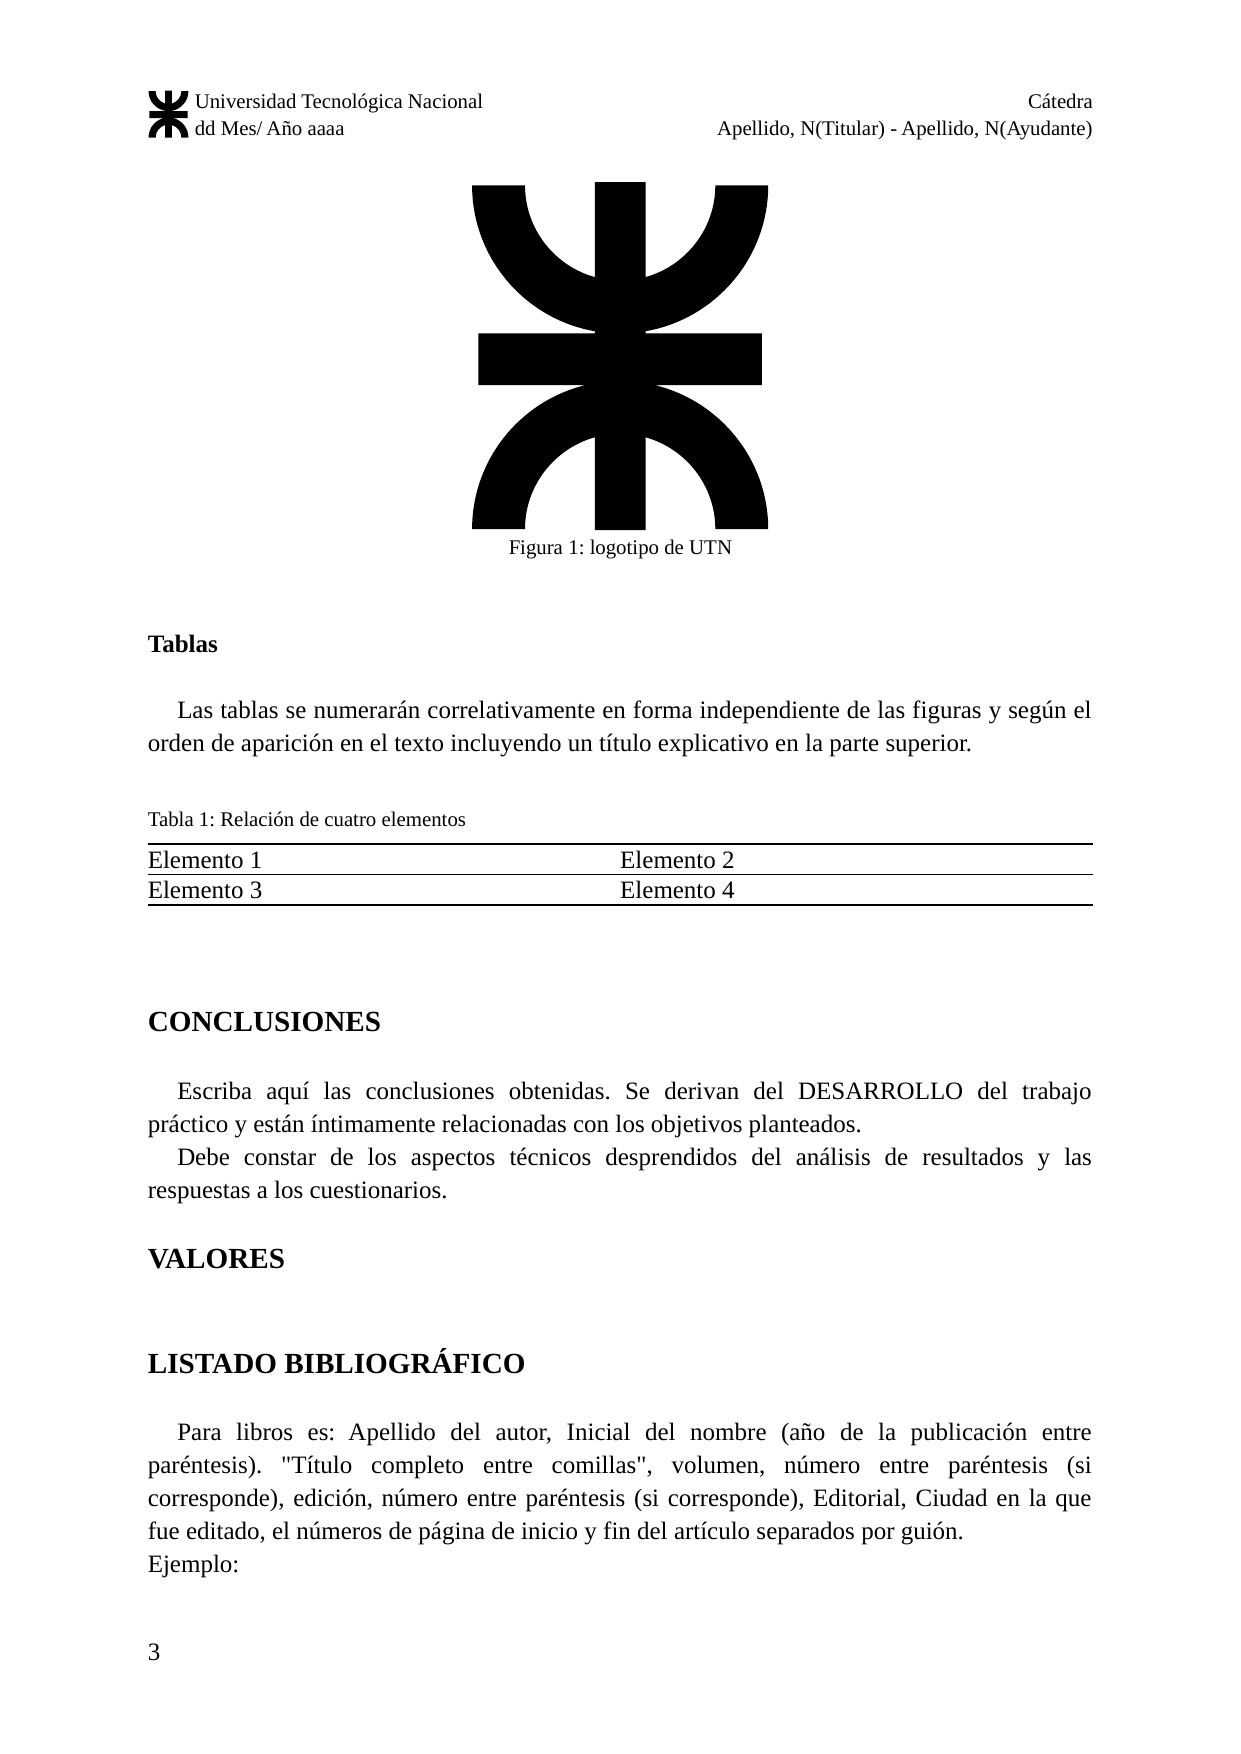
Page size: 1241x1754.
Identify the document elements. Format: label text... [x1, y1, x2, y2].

text [646, 205, 768, 509]
subtitle Tablas [148, 629, 1093, 658]
subtitle VALORES [148, 1241, 1093, 1275]
text Escriba aquí las conclusiones obtenidas. Se derivan del DESARROLLO del trabajo práctico y están íntimamente relacionadas con los objetivos planteados. [148, 1076, 1093, 1138]
text [646, 182, 768, 276]
subtitle CONCLUSIONES [148, 1004, 1093, 1038]
text [472, 182, 594, 276]
table_header Elemento 2 [620, 845, 1093, 873]
subtitle LISTADO BIBLIOGRÁFICO [148, 1346, 1093, 1379]
text Ejemplo: [148, 1549, 1093, 1578]
text Figura 1: logotipo de UTN [472, 438, 768, 559]
table_header Elemento 1 [148, 845, 620, 873]
text Tabla 1: Relación de cuatro elementos [148, 807, 1093, 831]
text Debe constar de los aspectos técnicos desprendidos del análisis de resultados y las respuestas a los cuestionarios. [148, 1142, 1093, 1204]
table_cell Elemento 4 [620, 875, 1093, 904]
table_cell Elemento 3 [148, 875, 620, 904]
text Las tablas se numerarán correlativamente en forma independiente de las figuras y según el orden de aparición en el texto incluyendo un título explicativo en la parte superior. [148, 695, 1093, 757]
text Para libros es: Apellido del autor, Inicial del nombre (año de la publicación entre paréntesis). "Título completo entre comillas", volumen, número entre paréntesis (si corresponde), edición, número entre paréntesis (si corresponde), Editorial, Ciudad en la que fue editado, el números de página de inicio y fin del artículo separados por guión. [148, 1417, 1093, 1545]
text [472, 202, 594, 512]
